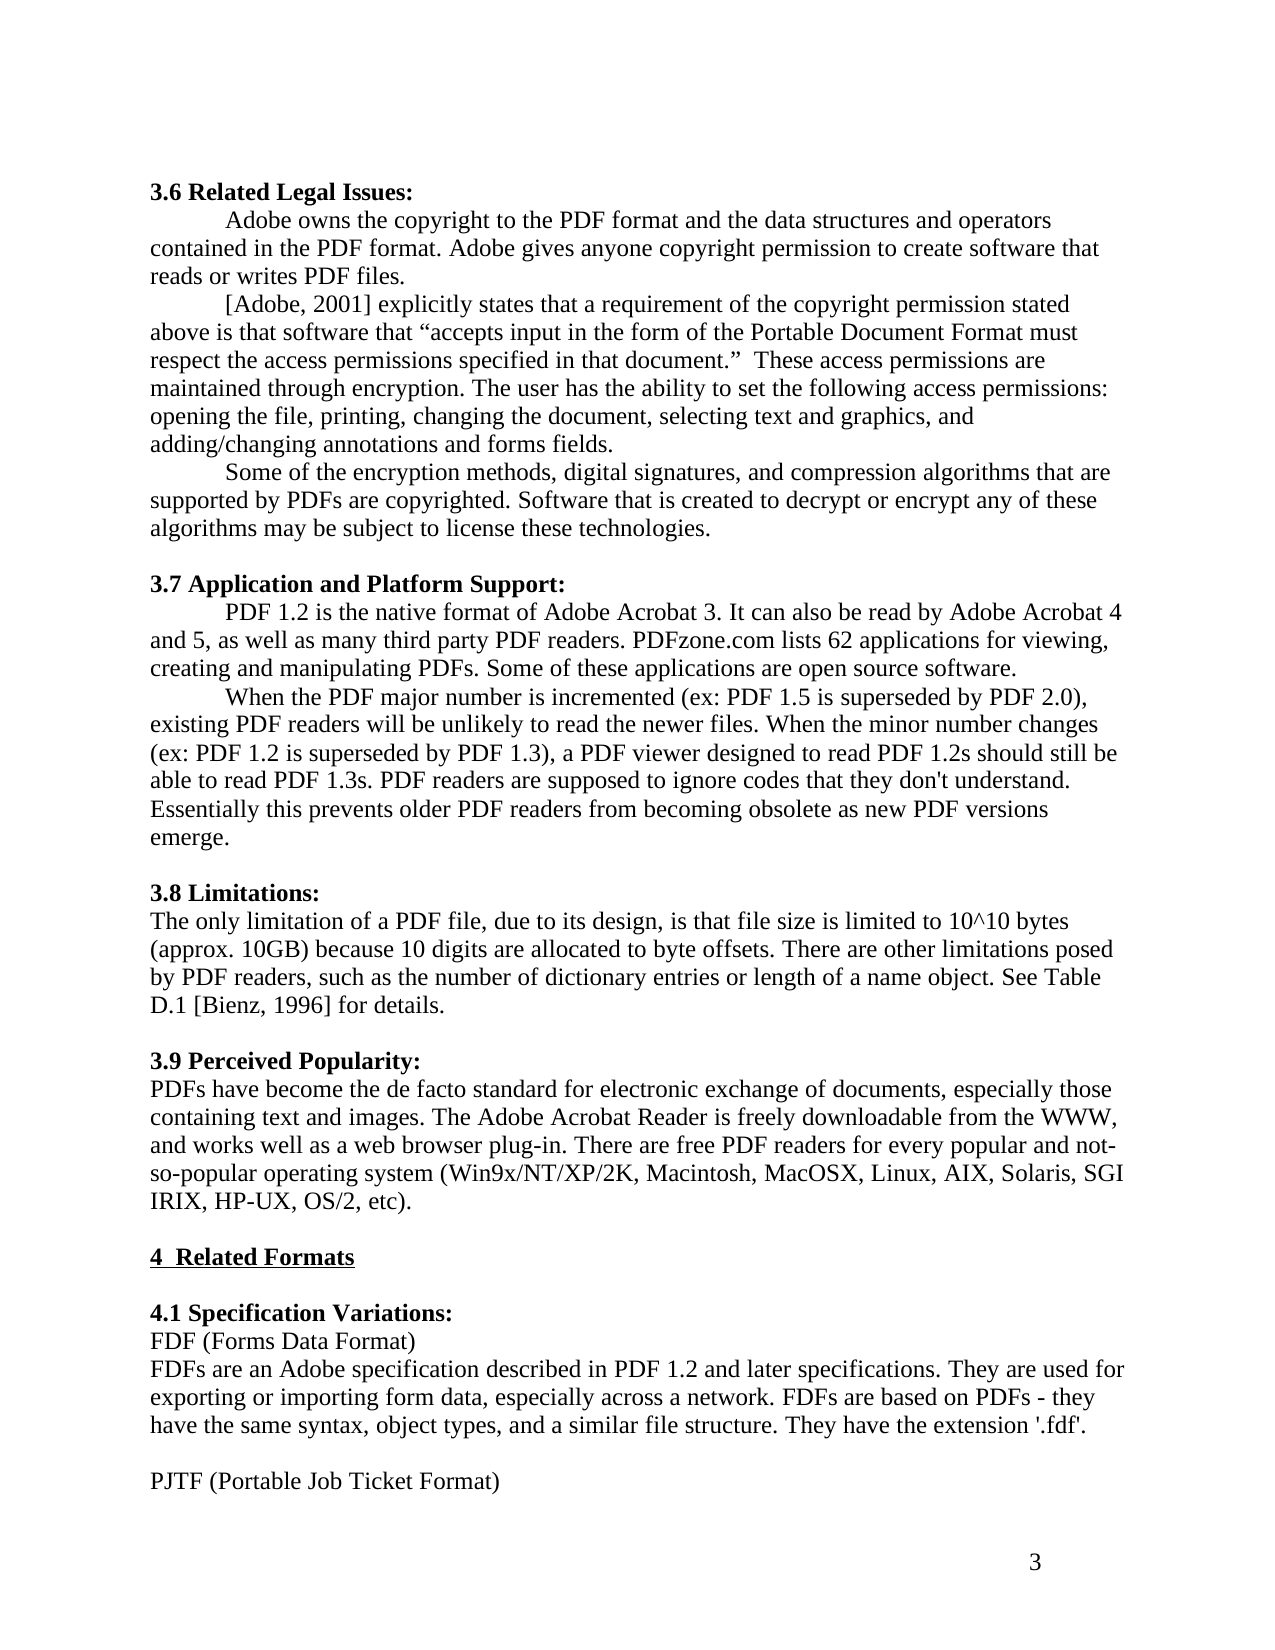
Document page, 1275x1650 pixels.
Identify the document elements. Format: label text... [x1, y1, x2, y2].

text When the PDF major number is incremented (ex: PDF 1.5 is superseded by PDF 2.0), existing PDF readers will be unlikely to read the newer files. When the minor number changes (ex: PDF 1.2 is superseded by PDF 1.3), a PDF viewer designed to read PDF 1.2s should still be able to read PDF 1.3s. PDF readers are supposed to ignore codes that they don't understand. Essentially this prevents older PDF readers from becoming obsolete as new PDF versions emerge. [150, 682, 1125, 851]
text Some of the encryption methods, digital signatures, and compression algorithms that are supported by PDFs are copyrighted. Software that is created to decrypt or encrypt any of these algorithms may be subject to license these technologies. [150, 458, 1125, 542]
text PJTF (Portable Job Ticket Format) [150, 1467, 1125, 1495]
text 4.1 Specification Variations: [150, 1299, 1125, 1327]
text 3.7 Application and Platform Support: [150, 570, 1125, 598]
text [Adobe, 2001] explicitly states that a requirement of the copyright permission stated above is that software that “accepts input in the form of the Portable Document Format must respect the access permissions specified in that document.” These access permissions are maintained through encryption. The user has the ability to set the following access permissions: opening the file, printing, changing the document, selecting text and graphics, and adding/changing annotations and forms fields. [150, 290, 1125, 458]
list 4 Related Formats [150, 1243, 1125, 1271]
text The only limitation of a PDF file, due to its design, is that file size is limited to 10^10 bytes (approx. 10GB) because 10 digits are allocated to byte offsets. There are other limitations posed by PDF readers, such as the number of dictionary entries or length of a name object. See Table D.1 [Bienz, 1996] for details. [150, 907, 1125, 1019]
text 3.9 Perceived Popularity: [150, 1047, 1125, 1075]
text FDF (Forms Data Format) [150, 1327, 1125, 1355]
text PDFs have become the de facto standard for electronic exchange of documents, especially those containing text and images. The Adobe Acrobat Reader is freely downloadable from the WWW, and works well as a web browser plug-in. There are free PDF readers for every popular and not-so-popular operating system (Win9x/NT/XP/2K, Macintosh, MacOSX, Linux, AIX, Solaris, SGI IRIX, HP-UX, OS/2, etc). [150, 1075, 1125, 1215]
text PDF 1.2 is the native format of Adobe Acrobat 3. It can also be read by Adobe Acrobat 4 and 5, as well as many third party PDF readers. PDFzone.com lists 62 applications for viewing, creating and manipulating PDFs. Some of these applications are open source software. [150, 598, 1125, 682]
text Adobe owns the copyright to the PDF format and the data structures and operators contained in the PDF format. Adobe gives anyone copyright permission to create software that reads or writes PDF files. [150, 206, 1125, 290]
text FDFs are an Adobe specification described in PDF 1.2 and later specifications. They are used for exporting or importing form data, especially across a network. FDFs are based on PDFs - they have the same syntax, object types, and a similar file structure. They have the extension '.fdf'. [150, 1355, 1125, 1439]
text 3.8 Limitations: [150, 878, 1125, 907]
text 3.6 Related Legal Issues: [150, 178, 1125, 206]
